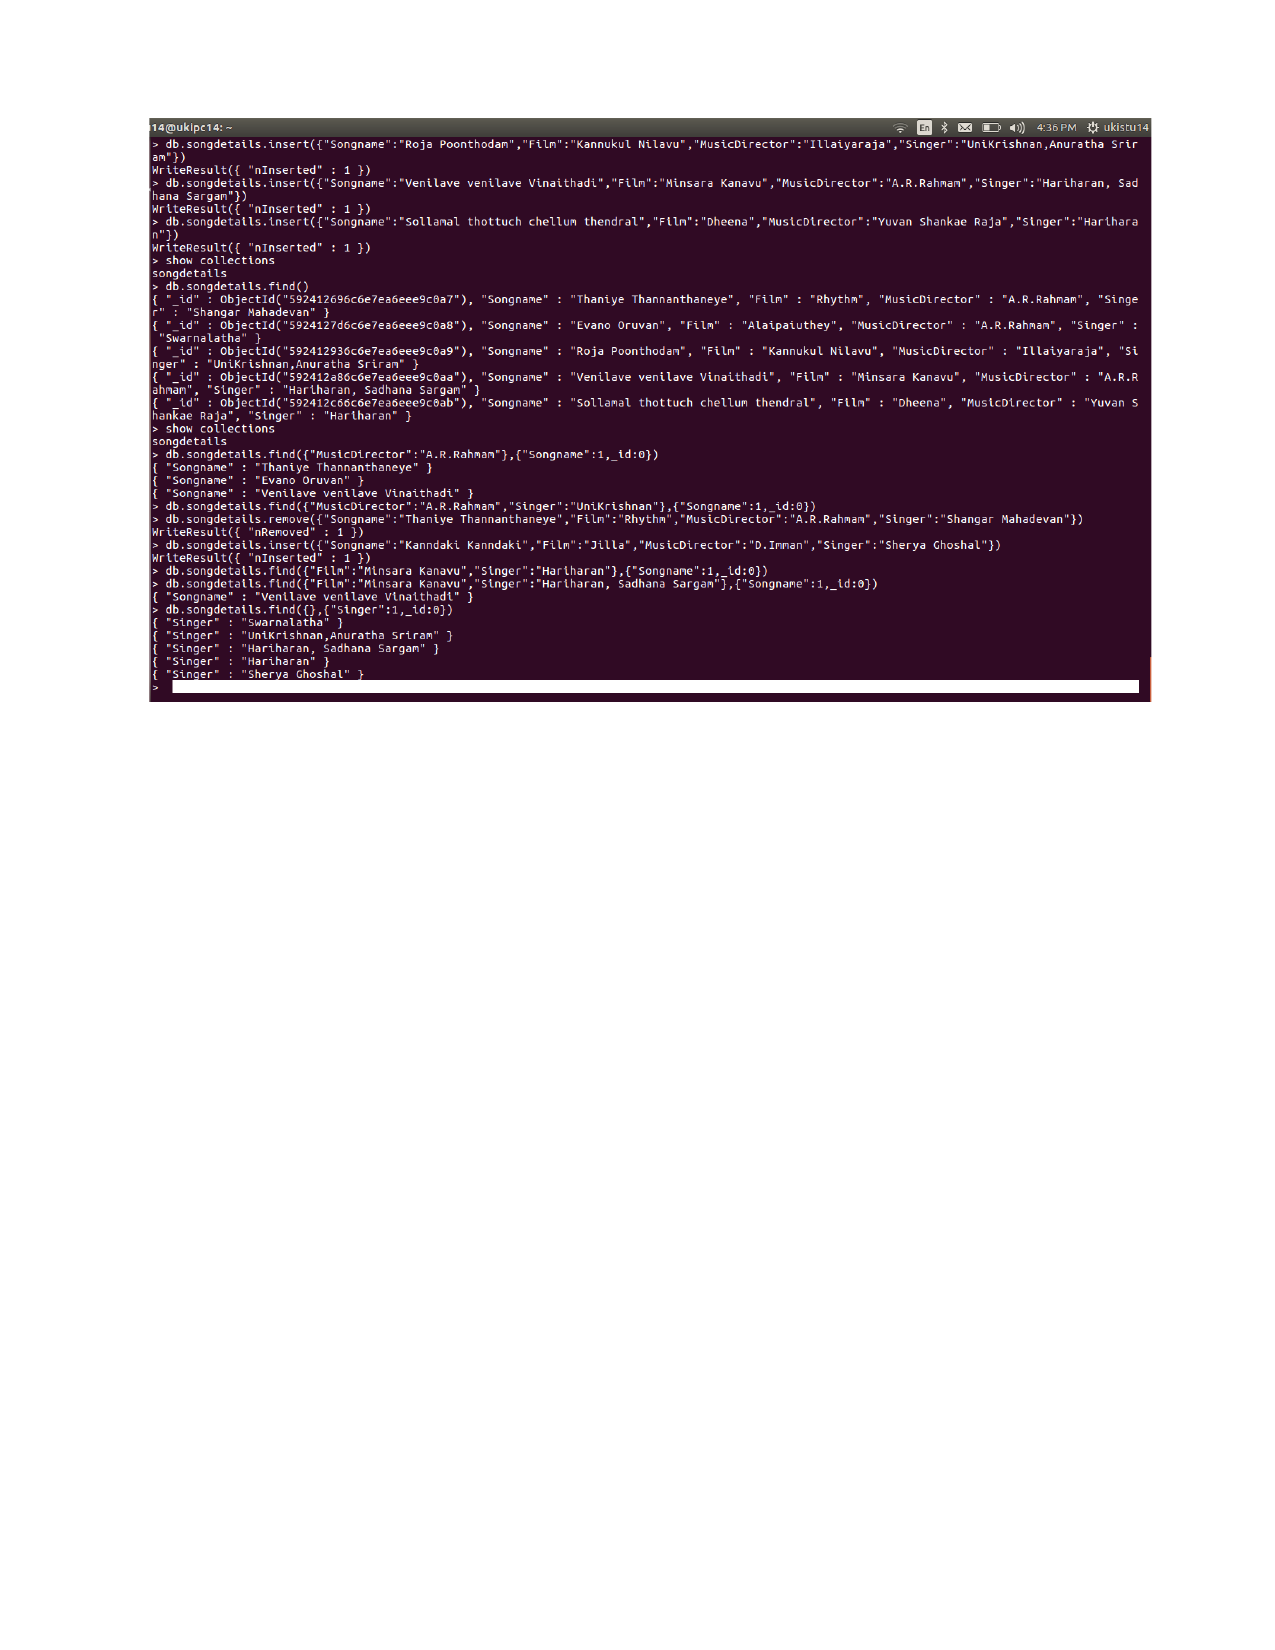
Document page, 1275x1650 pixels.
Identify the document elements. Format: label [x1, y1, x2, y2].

picture [149, 118, 1152, 702]
